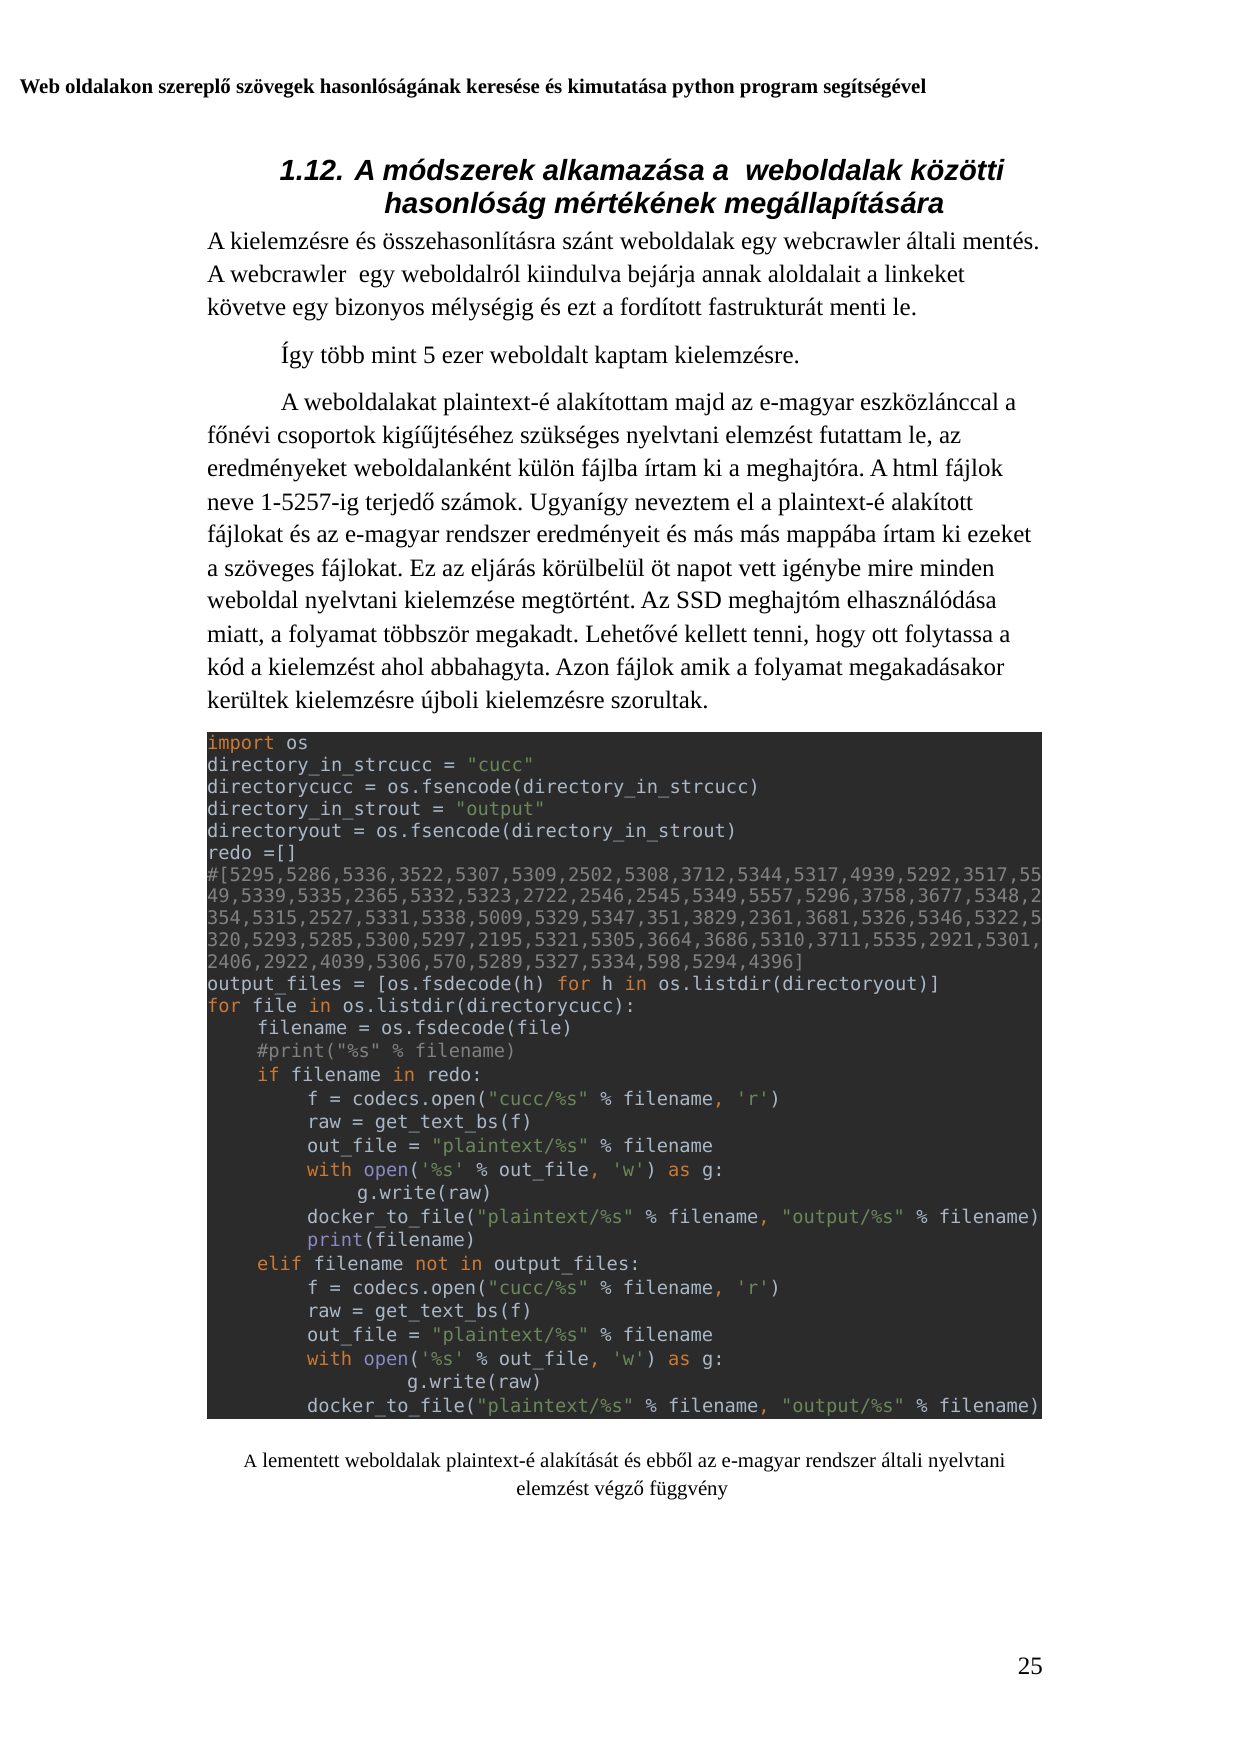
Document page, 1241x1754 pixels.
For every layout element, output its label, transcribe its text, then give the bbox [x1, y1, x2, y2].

text output_files = [os.fsdecode(h) for h in os.listdir(directoryout)] [207, 973, 1042, 995]
text directoryout = os.fsencode(directory_in_strout) [207, 820, 1042, 842]
text raw = get_text_bs(f) [207, 1300, 1042, 1324]
text A weboldalakat plaintext-é alakítottam majd az e-magyar eszközlánccal a főnévi csoportok kigíűjtéséhez szükséges nyelvtani elemzést futattam le, az eredményeket weboldalanként külön fájlba írtam ki a meghajtóra. A html fájlok neve 1-5257-ig terjedő számok. Ugyanígy neveztem el a plaintext-é alakított fájlokat és az e-magyar rendszer eredményeit és más más mappába írtam ki ezeket a szöveges fájlokat. Ez az eljárás körülbelül öt napot vett igénybe mire minden weboldal nyelvtani kielemzése megtörtént. Az SSD meghajtóm elhasználódása miatt, a folyamat többször megakadt. Lehetővé kellett tenni, hogy ott folytassa a kód a kielemzést ahol abbahagyta. Azon fájlok amik a folyamat megakadásakor kerültek kielemzésre újboli kielemzésre szorultak. [207, 387, 1042, 713]
text directorycucc = os.fsencode(directory_in_strcucc) [207, 776, 1042, 798]
text elif filename not in output_files: [207, 1253, 1042, 1277]
text with open('%s' % out_file, 'w') as g: [207, 1158, 1042, 1182]
text f = codecs.open("cucc/%s" % filename, 'r') [207, 1277, 1042, 1300]
text docker_to_file("plaintext/%s" % filename, "output/%s" % filename) [207, 1206, 1042, 1229]
text filename = os.fsdecode(file) [207, 1017, 1042, 1040]
text raw = get_text_bs(f) [207, 1111, 1042, 1135]
text A kielemzésre és összehasonlításra szánt weboldalak egy webcrawler általi mentés. A webcrawler egy weboldalról kiindulva bejárja annak aloldalait a linkeket követve egy bizonyos mélységig és ezt a fordított fastrukturát menti le. [207, 226, 1042, 321]
text out_file = "plaintext/%s" % filename [207, 1324, 1042, 1348]
text import os [207, 732, 1042, 754]
text out_file = "plaintext/%s" % filename [207, 1135, 1042, 1158]
text directory_in_strcucc = "cucc" [207, 754, 1042, 776]
text Így több mint 5 ezer weboldalt kaptam kielemzésre. [207, 340, 1042, 369]
subtitle A módszerek alkamazása a weboldalak közötti hasonlóság mértékének megállapítására [244, 153, 1042, 220]
text #print("%s" % filename) [207, 1040, 1042, 1064]
text docker_to_file("plaintext/%s" % filename, "output/%s" % filename) [207, 1395, 1042, 1419]
text f = codecs.open("cucc/%s" % filename, 'r') [207, 1088, 1042, 1111]
text redo =[] #[5295,5286,5336,3522,5307,5309,2502,5308,3712,5344,5317,4939,5292,3517,5549,5339,5335,2365,5332,5323,2722,2546,2545,5349,5557,5296,3758,3677,5348,2354,5315,2527,5331,5338,5009,5329,5347,351,3829,2361,3681,5326,5346,5322,5320,5293,5285,5300,5297,2195,5321,5305,3664,3686,5310,3711,5535,2921,5301,2406,2922,4039,5306,570,5289,5327,5334,598,5294,4396] [207, 842, 1042, 973]
text directory_in_strout = "output" [207, 798, 1042, 820]
text A lementett weboldalak plaintext-é alakítását és ebből az e-magyar rendszer általi nyelvtani elemzést végző függvény [207, 1448, 1042, 1500]
text for file in os.listdir(directorycucc): [207, 995, 1042, 1017]
text with open('%s' % out_file, 'w') as g: [207, 1348, 1042, 1371]
text if filename in redo: [207, 1064, 1042, 1088]
text print(filename) [207, 1229, 1042, 1253]
text g.write(raw) [207, 1182, 1042, 1206]
text g.write(raw) [207, 1371, 1042, 1395]
